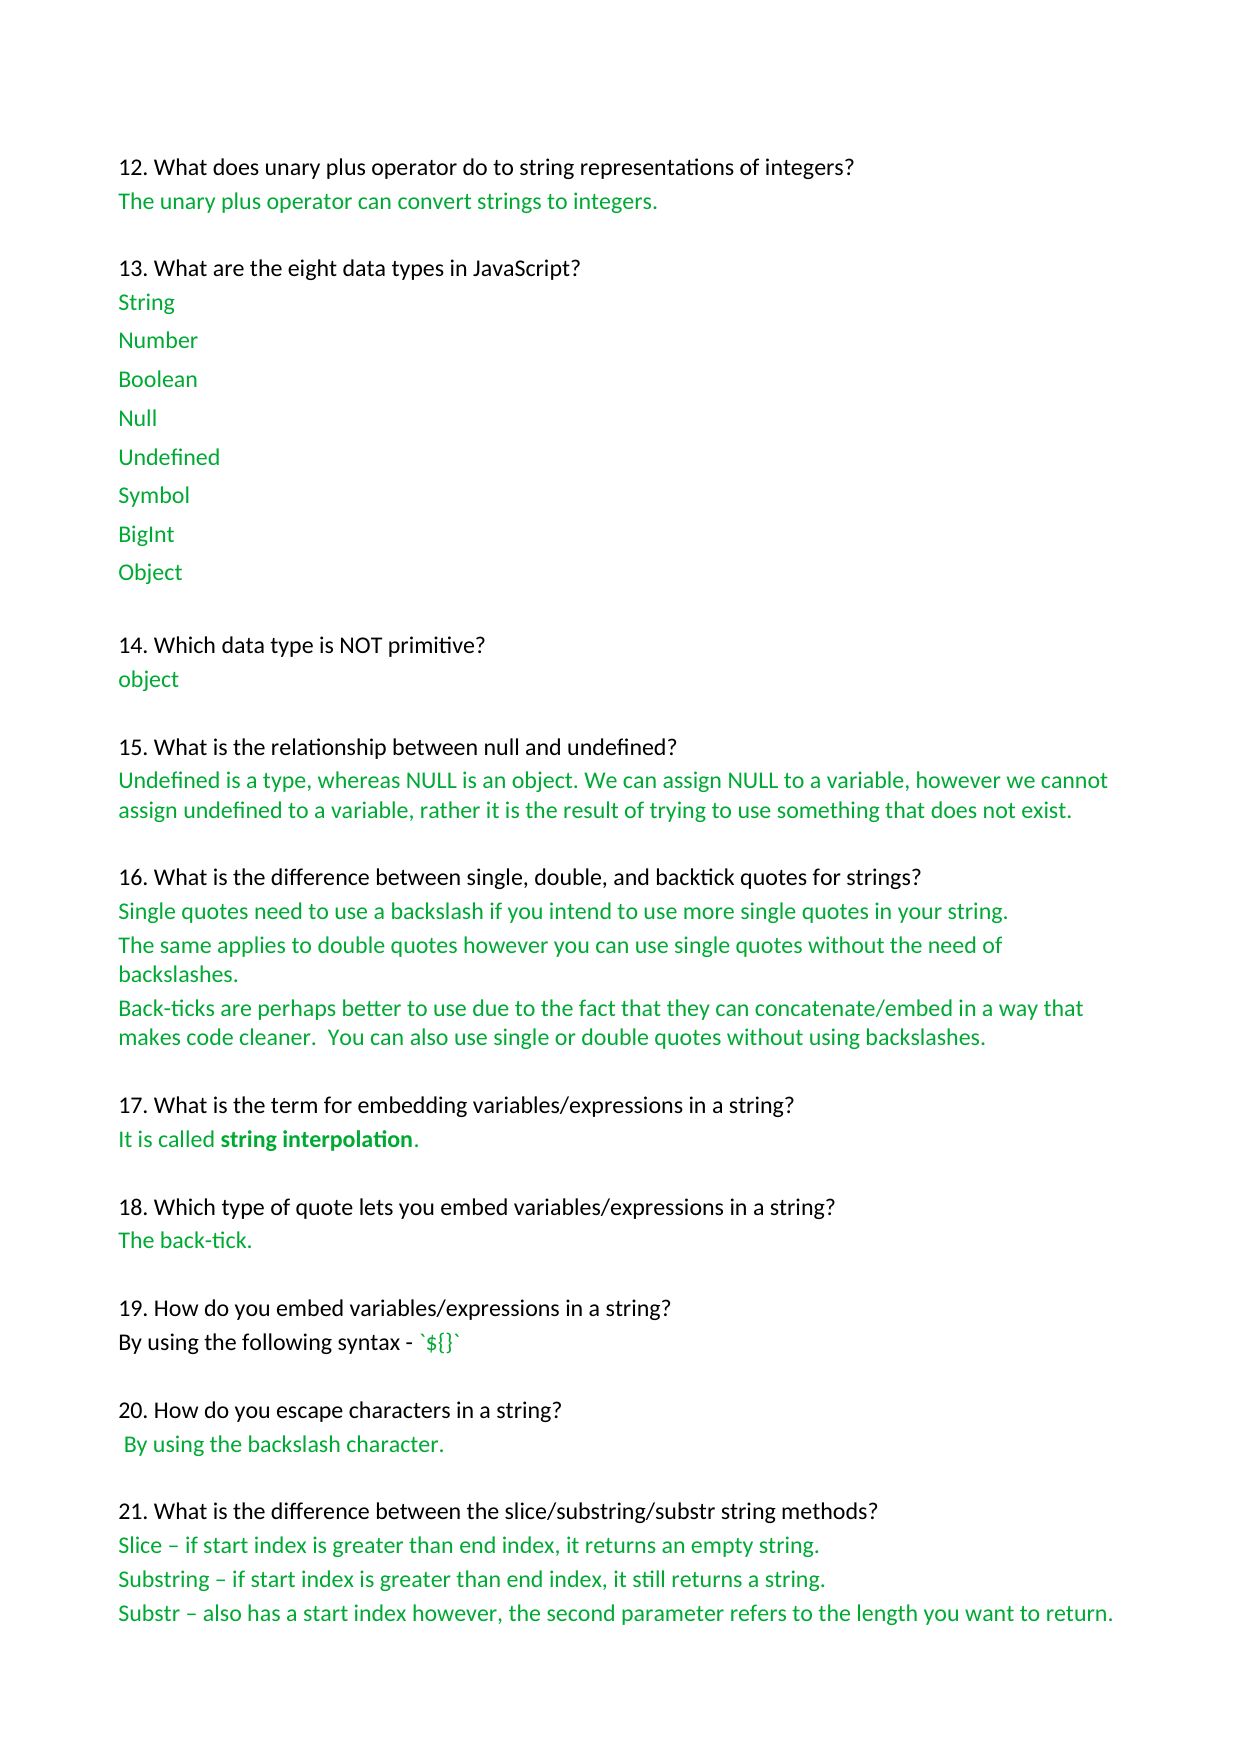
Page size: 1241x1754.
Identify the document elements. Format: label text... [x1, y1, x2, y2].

list Object [118, 557, 1122, 587]
text Slice – if start index is greater than end index, it returns an empty string. [118, 1530, 1122, 1559]
text String [118, 287, 1122, 317]
text 17. What is the term for embedding variables/expressions in a string? [118, 1090, 1122, 1119]
list Undefined [118, 442, 1122, 471]
text Undefined is a type, whereas NULL is an object. We can assign NULL to a variable, however we cannot assign undefined to a variable, rather it is the result of trying to use something that does not exist. [118, 765, 1122, 824]
list BigInt [118, 519, 1122, 548]
text 20. How do you escape characters in a string? [118, 1395, 1122, 1424]
text Substr – also has a start index however, the second parameter refers to the length you want to return. [118, 1598, 1122, 1627]
text 12. What does unary plus operator do to string representations of integers? [118, 152, 1122, 181]
text Back-ticks are perhaps better to use due to the fact that they can concatenate/embed in a way that makes code cleaner. You can also use single or double quotes without using backslashes. [118, 993, 1122, 1052]
text The back-tick. [118, 1226, 1122, 1255]
text 16. What is the difference between single, double, and backtick quotes for strings? [118, 862, 1122, 892]
text 14. Which data type is NOT primitive? [118, 630, 1122, 659]
text 21. What is the difference between the slice/substring/substr string methods? [118, 1496, 1122, 1526]
text 18. Which type of quote lets you embed variables/expressions in a string? [118, 1192, 1122, 1221]
text object [118, 664, 1122, 693]
text Substring – if start index is greater than end index, it still returns a string. [118, 1564, 1122, 1593]
text 15. What is the relationship between null and undefined? [118, 732, 1122, 761]
text It is called string interpolation. [118, 1124, 1122, 1153]
list Symbol [118, 480, 1122, 509]
list Number [118, 326, 1122, 355]
list Boolean [118, 364, 1122, 393]
text By using the backslash character. [118, 1429, 1122, 1458]
text Single quotes need to use a backslash if you intend to use more single quotes in your string. [118, 896, 1122, 926]
text 19. How do you embed variables/expressions in a string? [118, 1293, 1122, 1323]
list Null [118, 403, 1122, 432]
text The same applies to double quotes however you can use single quotes without the need of backslashes. [118, 930, 1122, 989]
text The unary plus operator can convert strings to integers. [118, 186, 1122, 215]
text By using the following syntax - `${}` [118, 1327, 1122, 1356]
text 13. What are the eight data types in JavaScript? [118, 253, 1122, 283]
